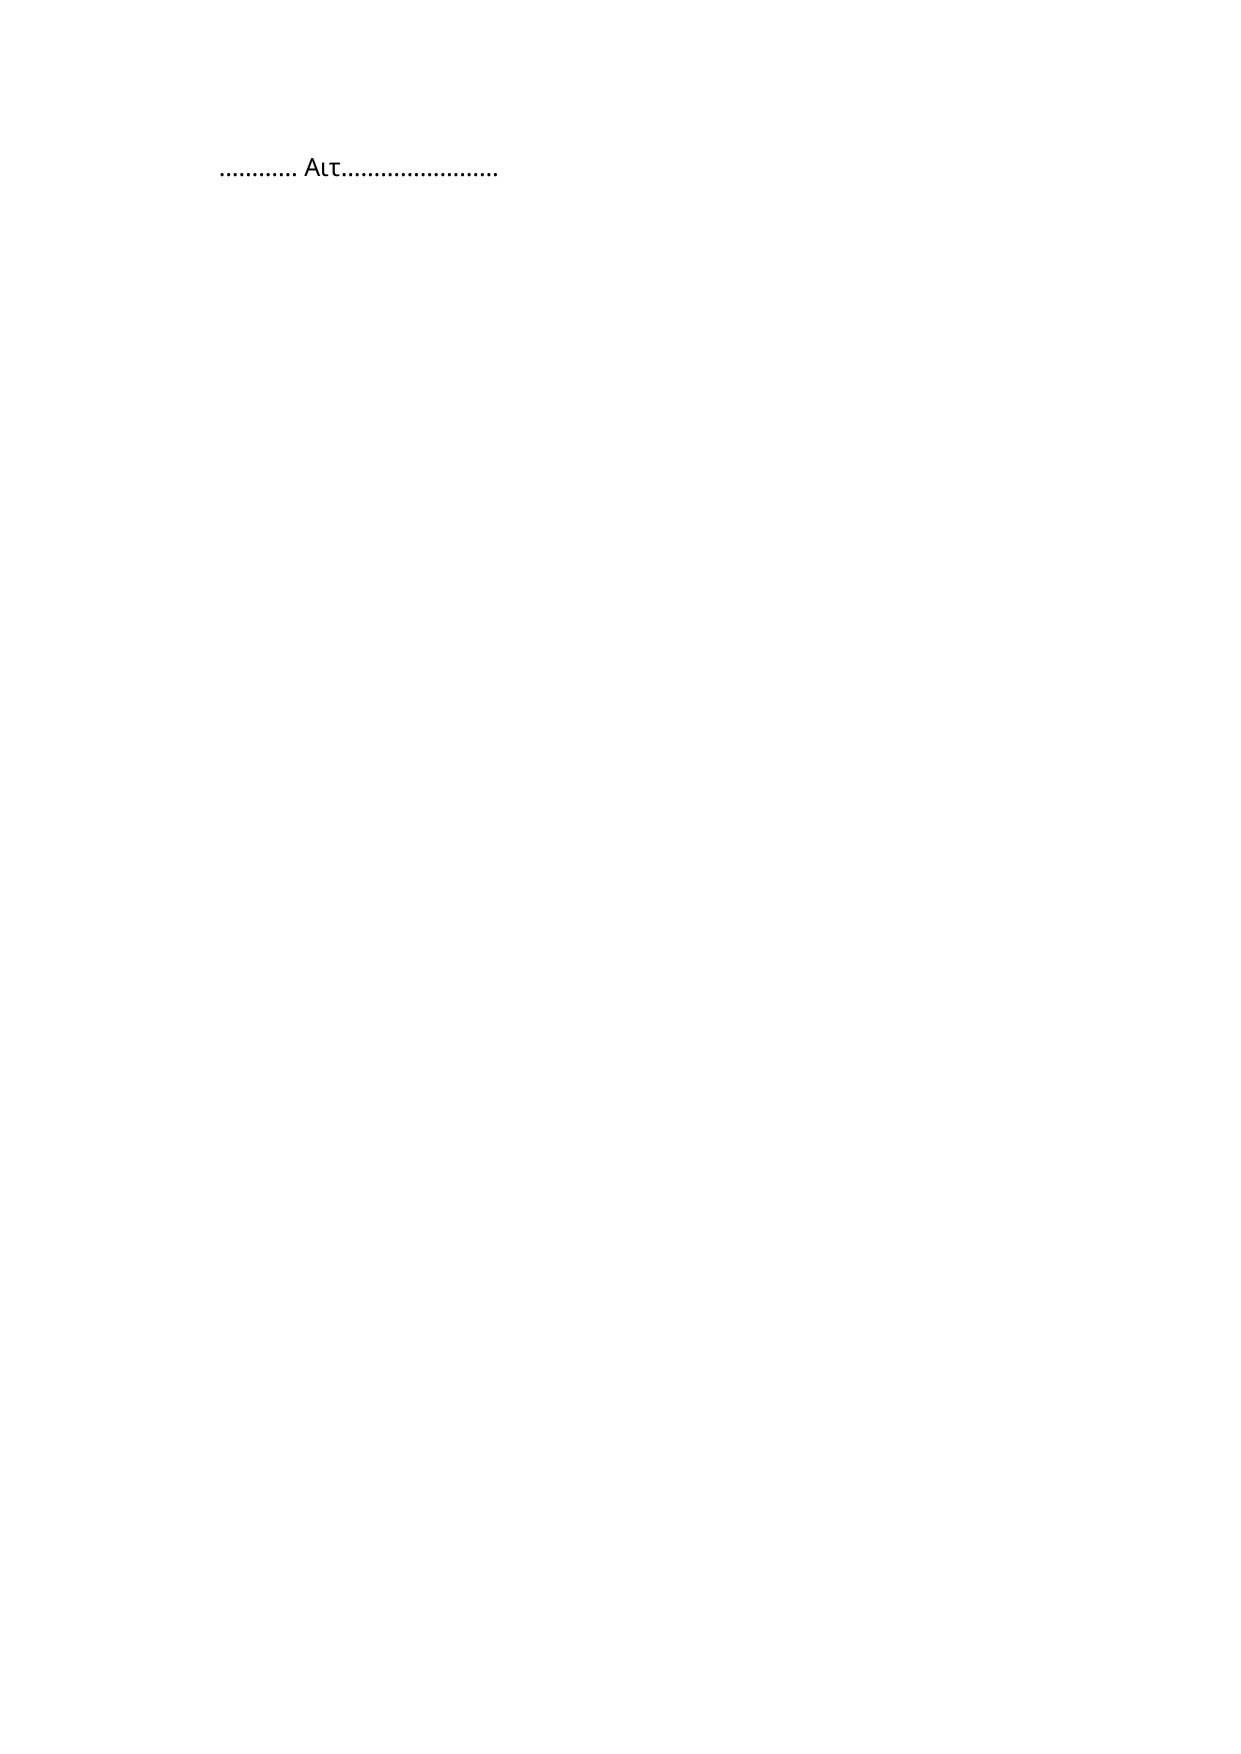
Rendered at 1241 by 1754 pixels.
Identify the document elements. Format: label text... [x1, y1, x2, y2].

text ………… Αιτ…………………… [59, 150, 583, 184]
